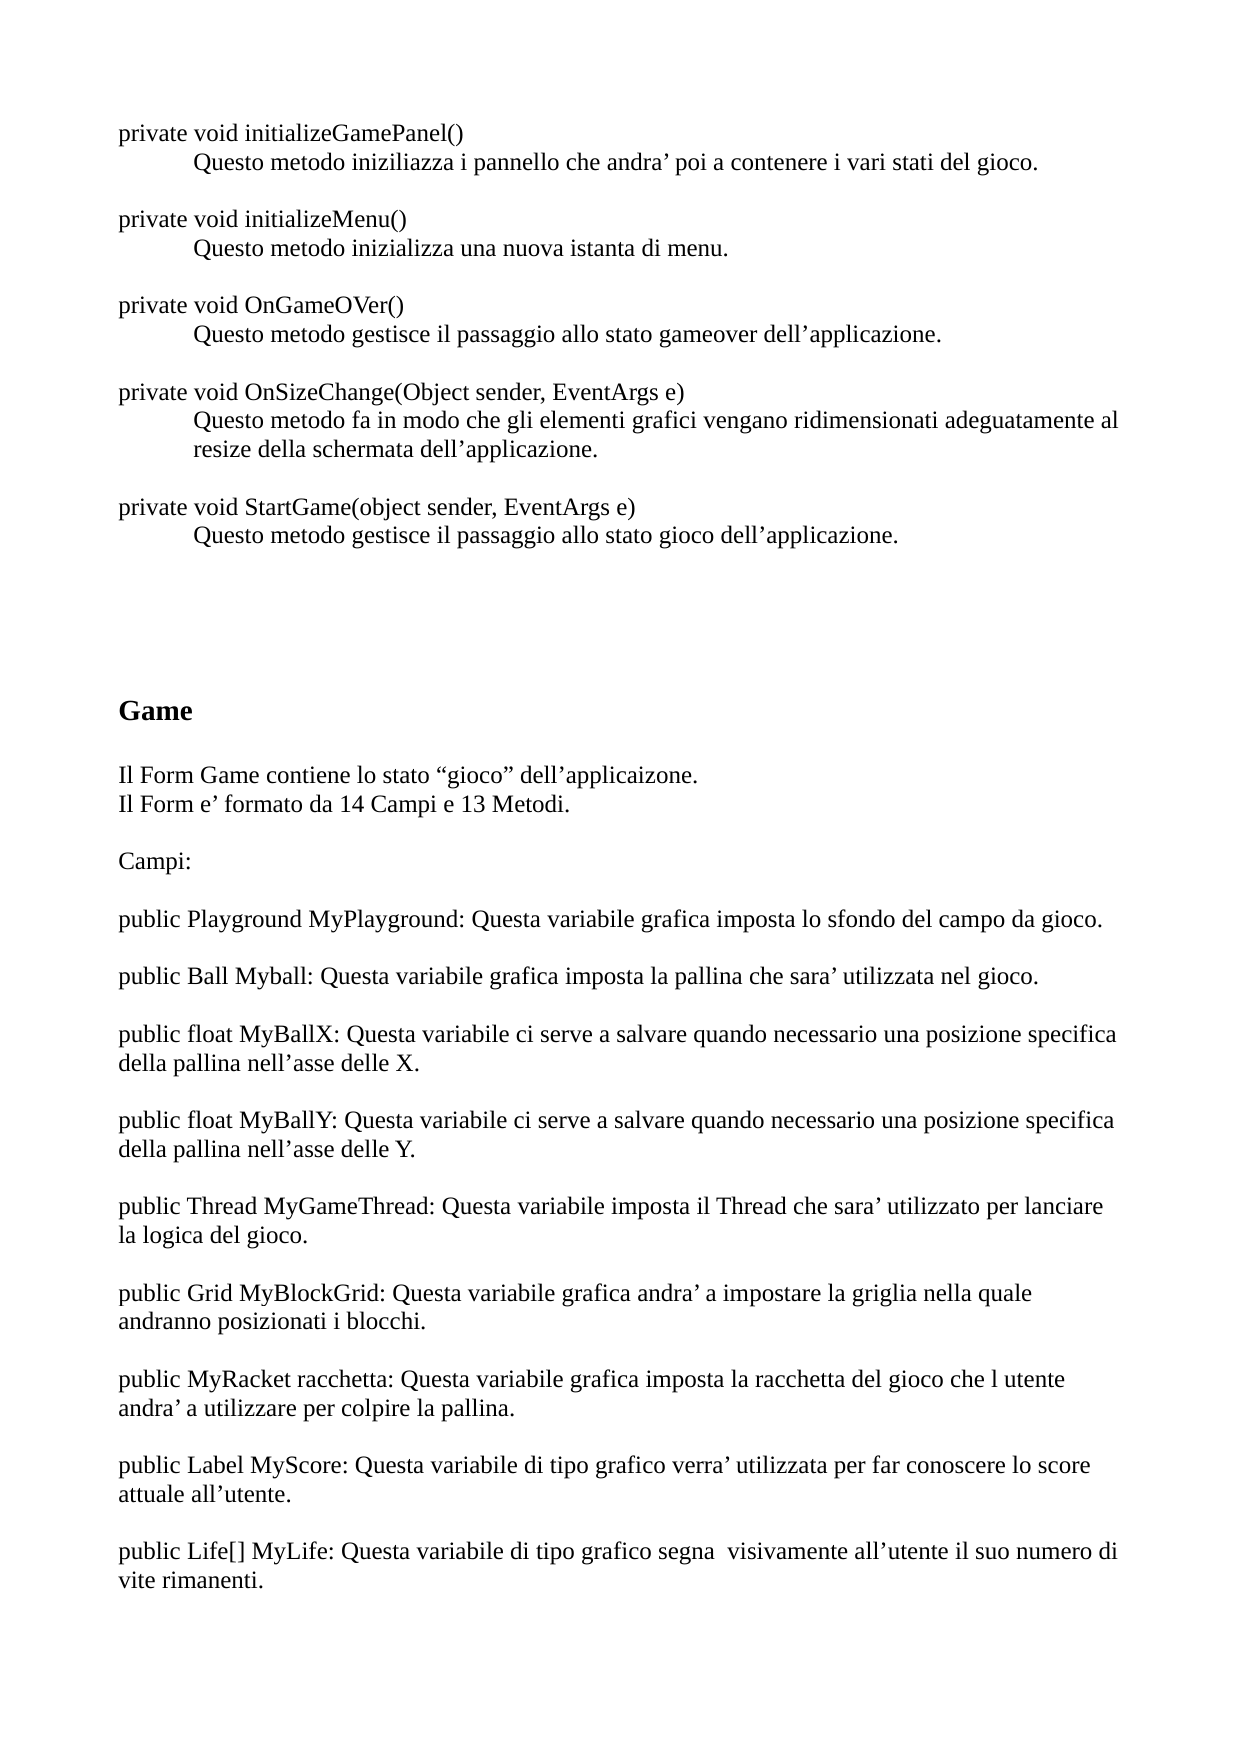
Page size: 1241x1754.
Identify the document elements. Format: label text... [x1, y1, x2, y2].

text public Life[] MyLife: Questa variabile di tipo grafico segna visivamente all’utente il suo numero di vite rimanenti. [118, 1536, 1122, 1594]
text private void StartGame(object sender, EventArgs e) [118, 492, 1122, 521]
text private void OnSizeChange(Object sender, EventArgs e) [118, 377, 1122, 406]
text public Thread MyGameThread: Questa variabile imposta il Thread che sara’ utilizzato per lanciare la logica del gioco. [118, 1191, 1122, 1249]
text public float MyBallY: Questa variabile ci serve a salvare quando necessario una posizione specifica della pallina nell’asse delle Y. [118, 1105, 1122, 1163]
text Game [118, 693, 1122, 727]
text Il Form e’ formato da 14 Campi e 13 Metodi. [118, 789, 1122, 818]
text Campi: [118, 846, 1122, 875]
text private void initializeGamePanel() [118, 118, 1122, 147]
text Il Form Game contiene lo stato “gioco” dell’applicaizone. [118, 760, 1122, 789]
text Questo metodo gestisce il passaggio allo stato gioco dell’applicazione. [118, 521, 1122, 549]
text public MyRacket racchetta: Questa variabile grafica imposta la racchetta del gioco che l utente andra’ a utilizzare per colpire la pallina. [118, 1364, 1122, 1421]
text public Ball Myball: Questa variabile grafica imposta la pallina che sara’ utilizzata nel gioco. [118, 961, 1122, 990]
text public Playground MyPlayground: Questa variabile grafica imposta lo sfondo del campo da gioco. [118, 904, 1122, 933]
text Questo metodo iniziliazza i pannello che andra’ poi a contenere i vari stati del gioco. [118, 147, 1122, 176]
text Questo metodo inizializza una nuova istanta di menu. [118, 233, 1122, 262]
text public Label MyScore: Questa variabile di tipo grafico verra’ utilizzata per far conoscere lo score attuale all’utente. [118, 1450, 1122, 1508]
text public float MyBallX: Questa variabile ci serve a salvare quando necessario una posizione specifica della pallina nell’asse delle X. [118, 1019, 1122, 1076]
text Questo metodo fa in modo che gli elementi grafici vengano ridimensionati adeguatamente al resize della schermata dell’applicazione. [118, 406, 1122, 463]
text private void initializeMenu() [118, 204, 1122, 233]
text public Grid MyBlockGrid: Questa variabile grafica andra’ a impostare la griglia nella quale andranno posizionati i blocchi. [118, 1278, 1122, 1335]
text private void OnGameOVer() [118, 291, 1122, 319]
text Questo metodo gestisce il passaggio allo stato gameover dell’applicazione. [118, 319, 1122, 348]
